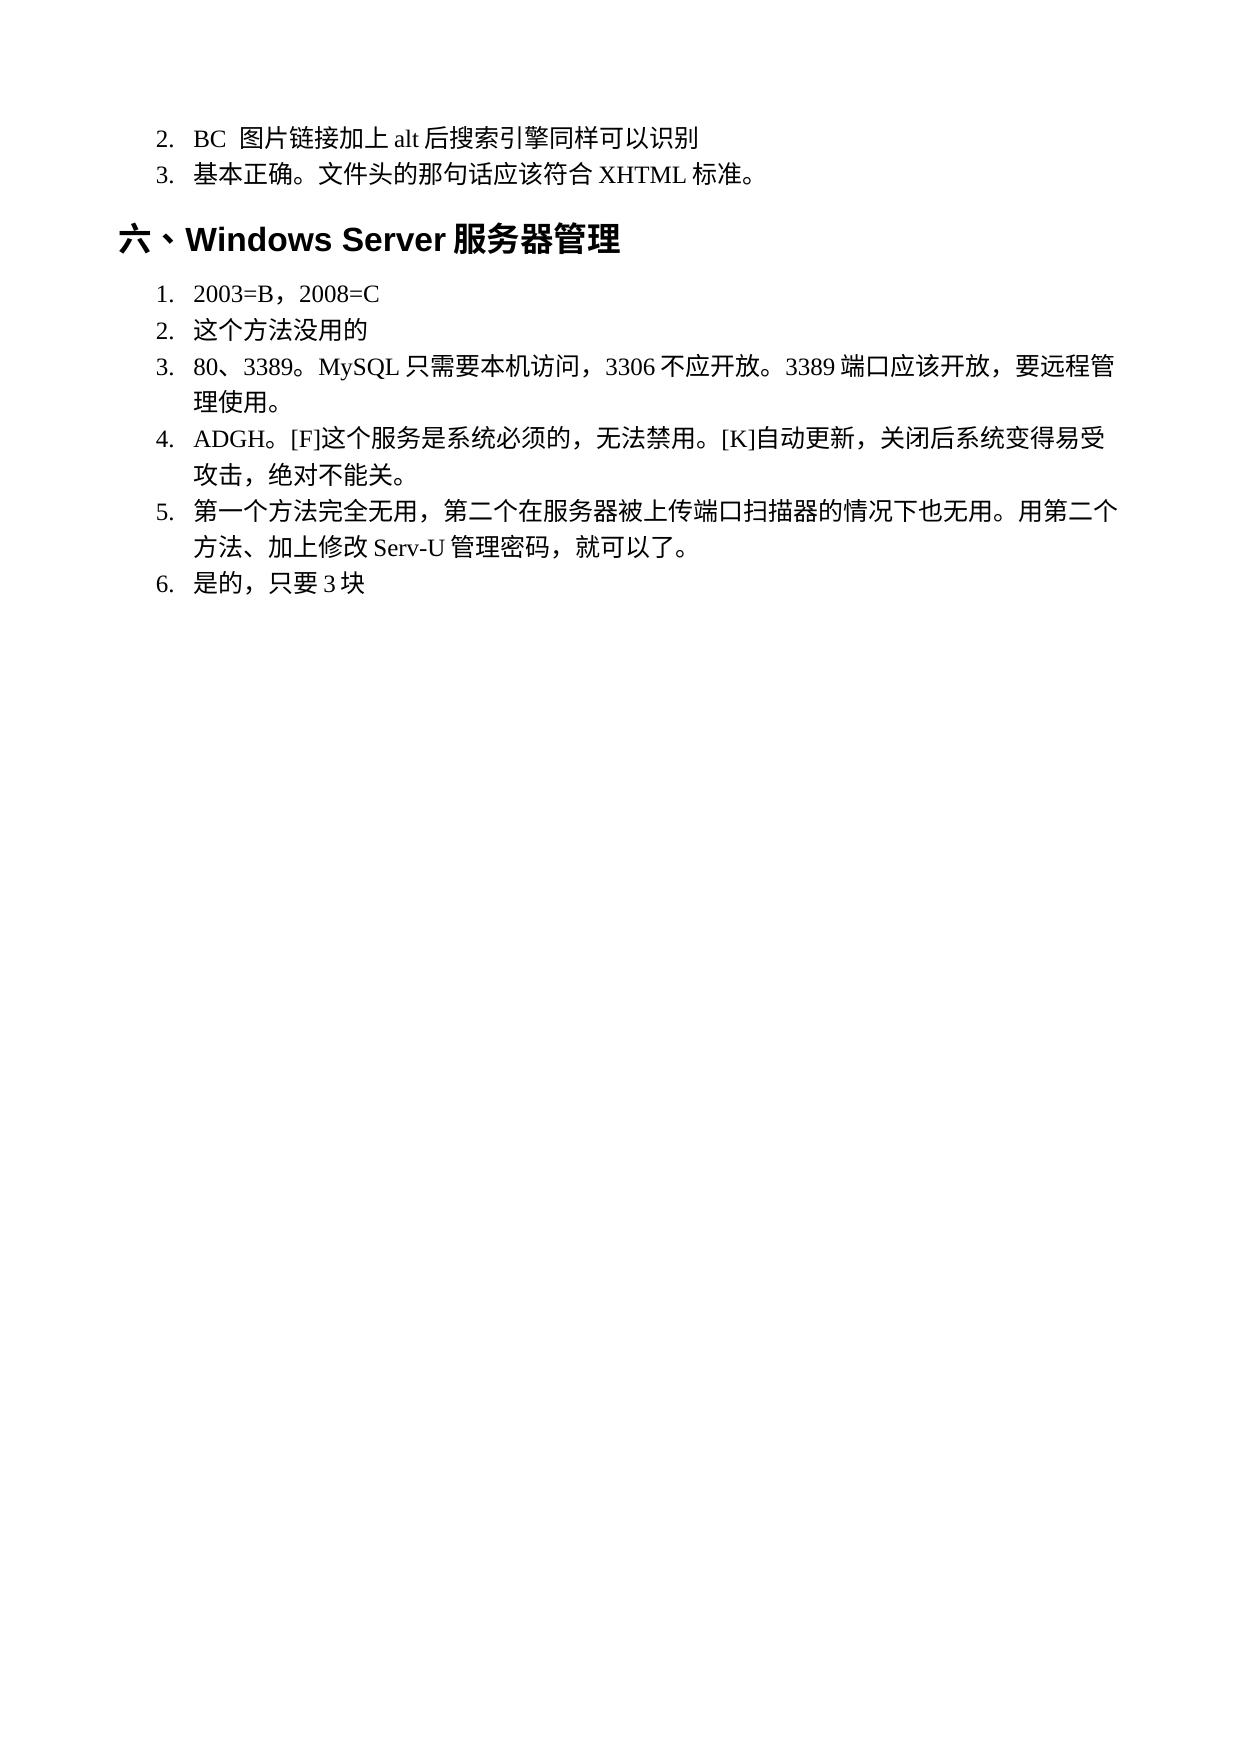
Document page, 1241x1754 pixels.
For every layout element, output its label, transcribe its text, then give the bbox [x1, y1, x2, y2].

list 2003=B，2008=C [156, 274, 1122, 310]
subtitle 六、Windows Server服务器管理 [118, 216, 1122, 261]
list 80、3389。MySQL只需要本机访问，3306不应开放。3389端口应该开放，要远程管理使用。 [156, 346, 1122, 419]
list BC 图片链接加上alt后搜索引擎同样可以识别 [156, 118, 1122, 154]
list 基本正确。文件头的那句话应该符合XHTML标准。 [156, 154, 1122, 191]
list 是的，只要3块 [156, 564, 1122, 600]
list 第一个方法完全无用，第二个在服务器被上传端口扫描器的情况下也无用。用第二个方法、加上修改Serv-U管理密码，就可以了。 [156, 491, 1122, 564]
list 这个方法没用的 [156, 310, 1122, 346]
list ADGH。[F]这个服务是系统必须的，无法禁用。[K]自动更新，关闭后系统变得易受攻击，绝对不能关。 [156, 419, 1122, 491]
